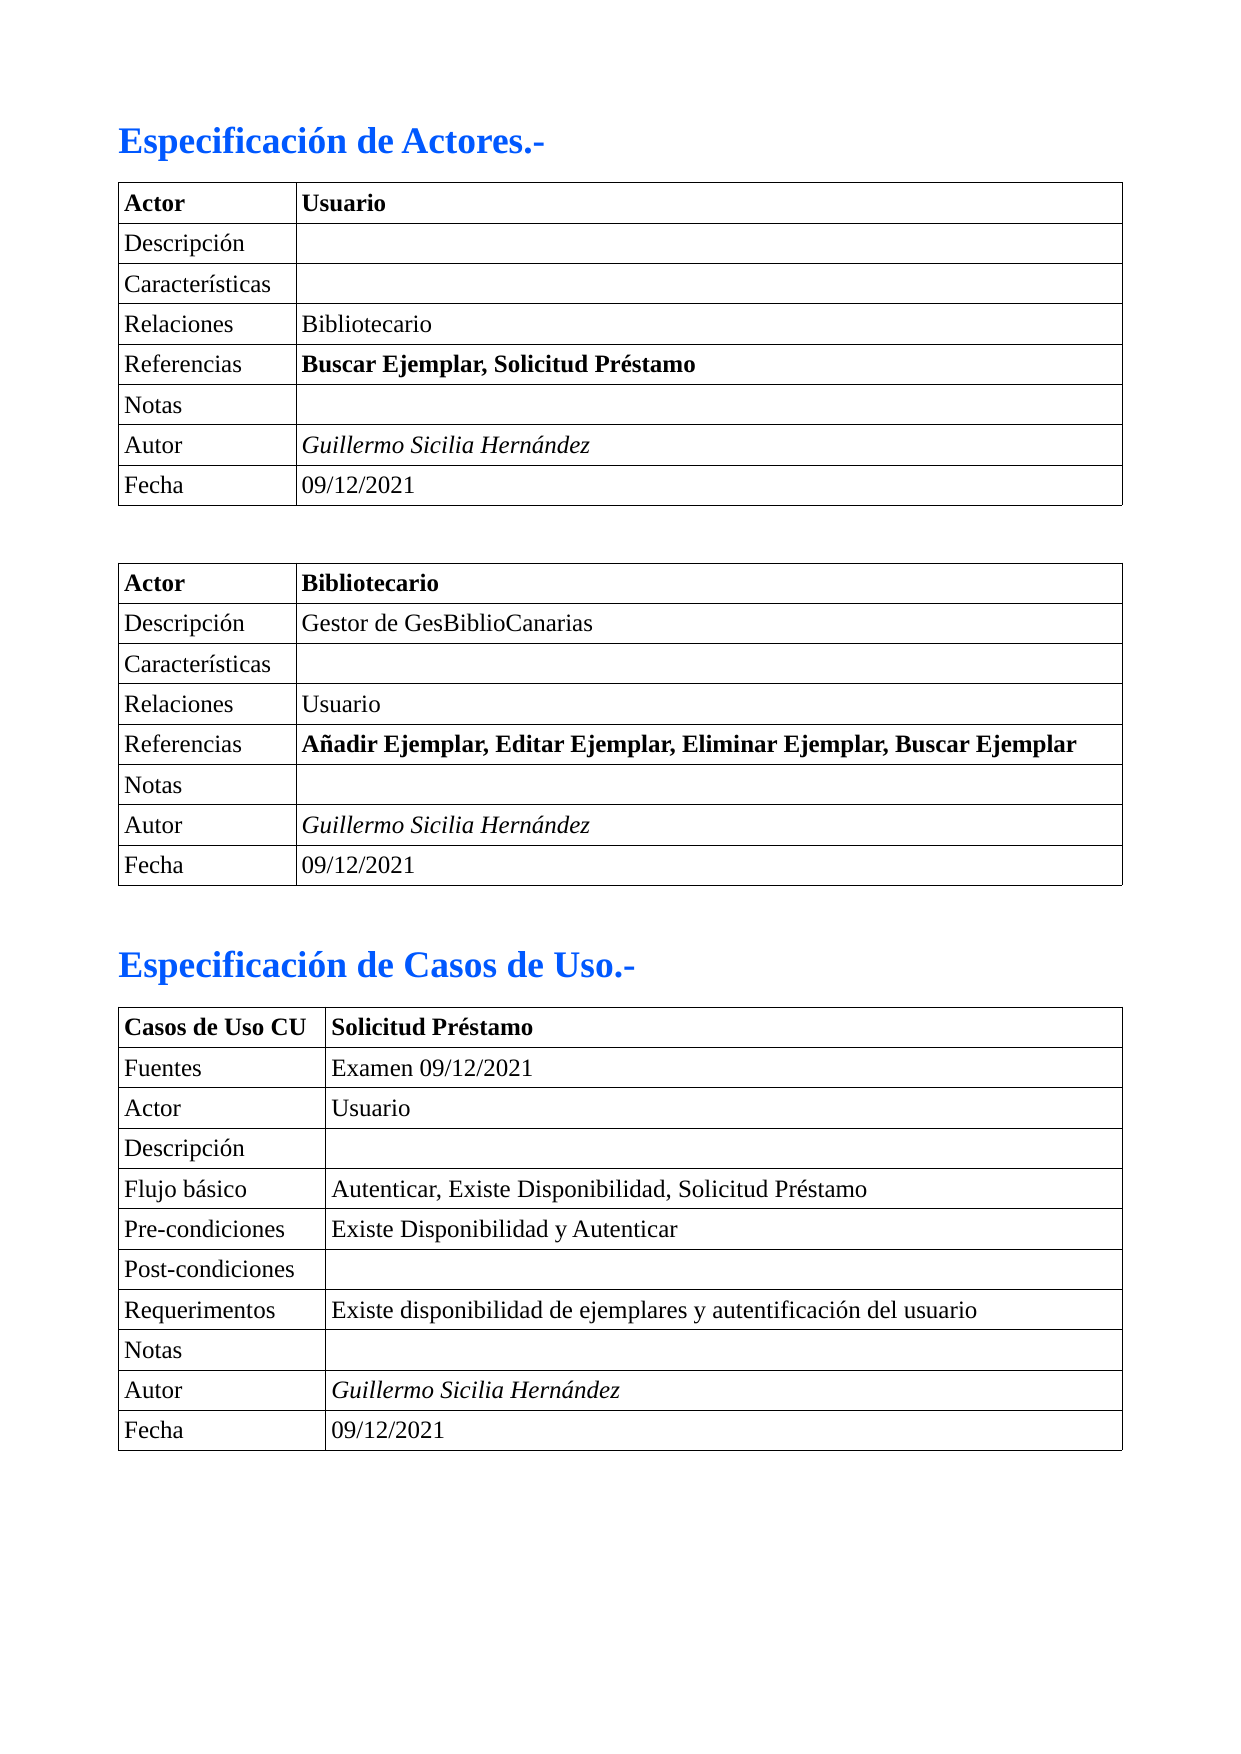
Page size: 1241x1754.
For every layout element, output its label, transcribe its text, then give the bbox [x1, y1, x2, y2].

table_cell Relaciones [119, 684, 296, 724]
table_cell Descripción [119, 604, 296, 643]
table_cell Guillermo Sicilia Hernández [297, 425, 1122, 464]
table_cell Usuario [326, 1088, 1122, 1128]
table_cell Flujo básico [119, 1169, 325, 1208]
table_cell Autenticar, Existe Disponibilidad, Solicitud Préstamo [326, 1169, 1122, 1208]
table_cell Referencias [119, 725, 296, 764]
table_cell Autor [119, 1371, 325, 1410]
table_cell 09/12/2021 [326, 1411, 1122, 1450]
table_header Solicitud Préstamo [326, 1008, 1122, 1047]
table_cell Notas [119, 385, 296, 424]
table_cell Requerimentos [119, 1290, 325, 1329]
table_cell 09/12/2021 [297, 466, 1122, 505]
table_header Bibliotecario [297, 564, 1122, 603]
table_header Actor [119, 183, 296, 223]
table_cell Existe disponibilidad de ejemplares y autentificación del usuario [326, 1290, 1122, 1329]
table_cell Usuario [297, 684, 1122, 724]
table_cell Guillermo Sicilia Hernández [297, 805, 1122, 844]
text Especificación de Casos de Uso.- [118, 942, 1122, 986]
table_cell Características [119, 644, 296, 683]
table_cell Guillermo Sicilia Hernández [326, 1371, 1122, 1410]
table_cell Buscar Ejemplar, Solicitud Préstamo [297, 345, 1122, 384]
table_cell Bibliotecario [297, 304, 1122, 343]
text Especificación de Actores.- [118, 118, 1122, 161]
table_cell Notas [119, 765, 296, 804]
table_cell Relaciones [119, 304, 296, 343]
table_cell Existe Disponibilidad y Autenticar [326, 1209, 1122, 1248]
table_cell Actor [119, 1088, 325, 1128]
table_cell 09/12/2021 [297, 846, 1122, 885]
table_cell Pre-condiciones [119, 1209, 325, 1248]
table_header Usuario [297, 183, 1122, 223]
table_cell Gestor de GesBiblioCanarias [297, 604, 1122, 643]
table_cell Descripción [119, 224, 296, 263]
table_cell Autor [119, 805, 296, 844]
table_header Actor [119, 564, 296, 603]
table_cell [326, 1250, 1122, 1289]
table_cell Añadir Ejemplar, Editar Ejemplar, Eliminar Ejemplar, Buscar Ejemplar [297, 725, 1122, 764]
table_cell Características [119, 264, 296, 303]
table_cell [297, 385, 1122, 424]
table_cell Notas [119, 1330, 325, 1369]
table_cell Fuentes [119, 1048, 325, 1087]
table_cell [297, 644, 1122, 683]
table_cell [326, 1330, 1122, 1369]
table_cell Fecha [119, 1411, 325, 1450]
table_cell Post-condiciones [119, 1250, 325, 1289]
table_cell [297, 224, 1122, 263]
table_cell Fecha [119, 846, 296, 885]
table_cell Referencias [119, 345, 296, 384]
table_cell [326, 1129, 1122, 1168]
table_cell Examen 09/12/2021 [326, 1048, 1122, 1087]
table_header Casos de Uso CU [119, 1008, 325, 1047]
table_cell Autor [119, 425, 296, 464]
table_cell Descripción [119, 1129, 325, 1168]
table_cell [297, 765, 1122, 804]
table_cell [297, 264, 1122, 303]
table_cell Fecha [119, 466, 296, 505]
